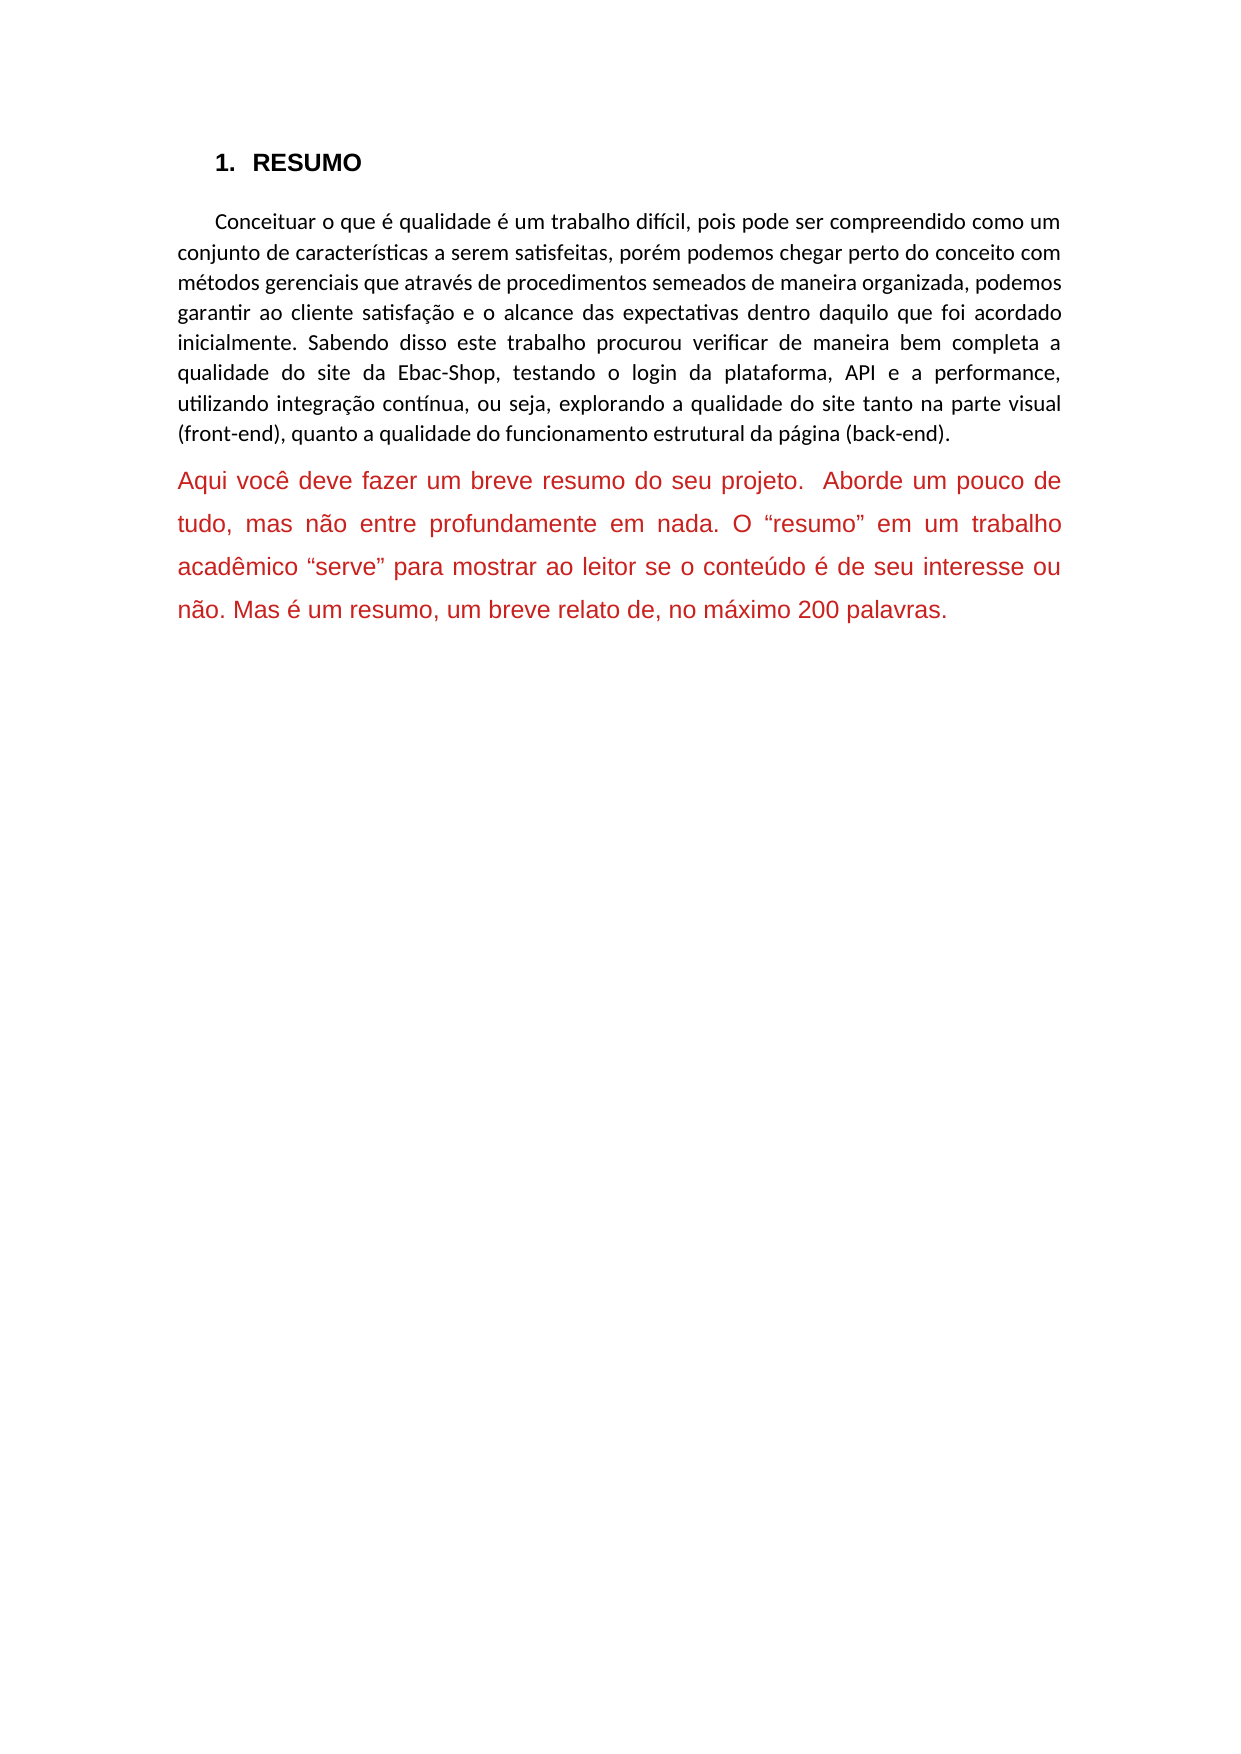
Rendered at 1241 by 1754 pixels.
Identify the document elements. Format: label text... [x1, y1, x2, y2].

text Conceituar o que é qualidade é um trabalho difícil, pois pode ser compreendido como um conjunto de características a serem satisfeitas, porém podemos chegar perto do conceito com métodos gerenciais que através de procedimentos semeados de maneira organizada, podemos garantir ao cliente satisfação e o alcance das expectativas dentro daquilo que foi acordado inicialmente. Sabendo disso este trabalho procurou verificar de maneira bem completa a qualidade do site da Ebac-Shop, testando o login da plataforma, API e a performance, utilizando integração contínua, ou seja, explorando a qualidade do site tanto na parte visual (front-end), quanto a qualidade do funcionamento estrutural da página (back-end). [177, 207, 1063, 447]
text Aqui você deve fazer um breve resumo do seu projeto. Aborde um pouco de tudo, mas não entre profundamente em nada. O “resumo” em um trabalho acadêmico “serve” para mostrar ao leitor se o conteúdo é de seu interesse ou não. Mas é um resumo, um breve relato de, no máximo 200 palavras. [177, 466, 1063, 624]
subtitle RESUMO [215, 148, 1063, 176]
